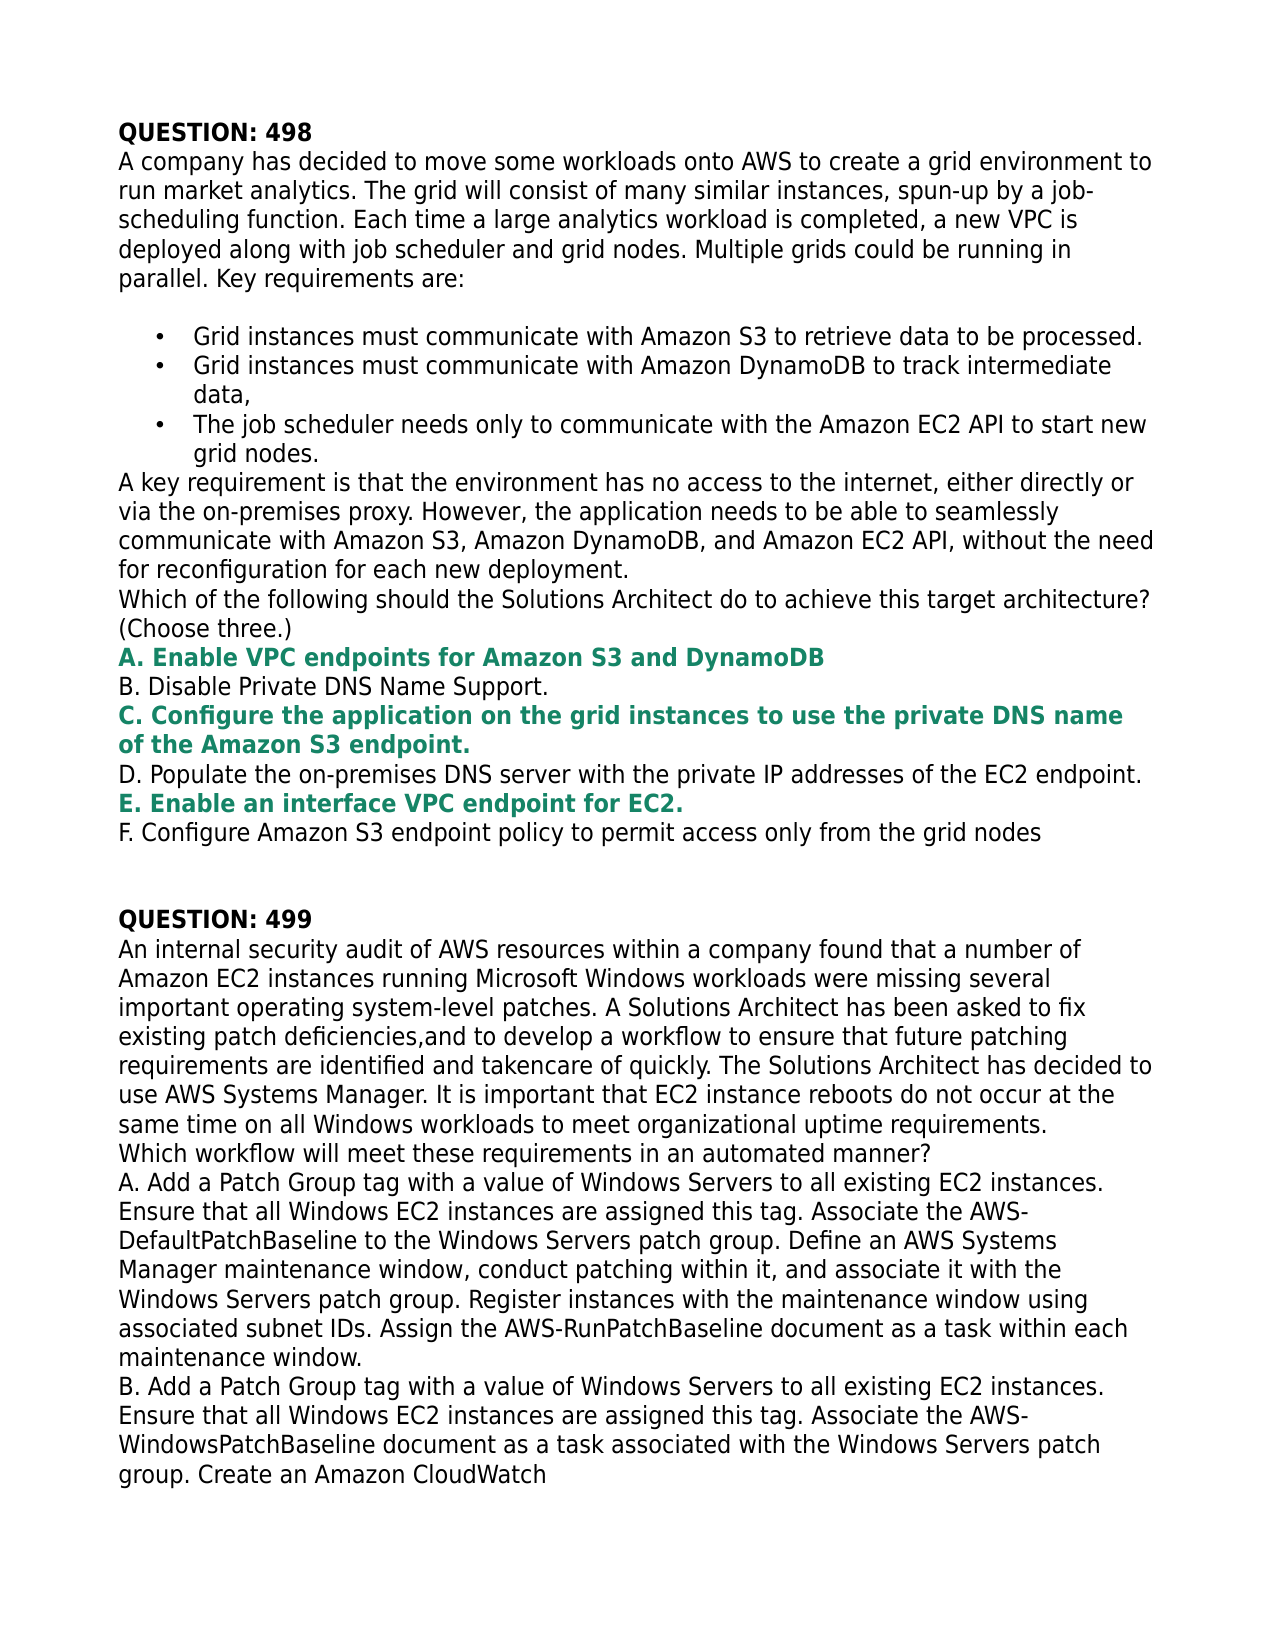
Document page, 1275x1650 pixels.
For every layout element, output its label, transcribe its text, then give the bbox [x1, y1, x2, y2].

text B. Add a Patch Group tag with a value of Windows Servers to all existing EC2 instances. [118, 1372, 1157, 1401]
list Grid instances must communicate with Amazon S3 to retrieve data to be processed. [156, 322, 1157, 351]
text DefaultPatchBaseline to the Windows Servers patch group. Define an AWS Systems Manager maintenance window, conduct patching within it, and associate it with the Windows Servers patch group. Register instances with the maintenance window using associated subnet IDs. Assign the AWS-RunPatchBaseline document as a task within each maintenance window. [118, 1226, 1157, 1372]
text WindowsPatchBaseline document as a task associated with the Windows Servers patch group. Create an Amazon CloudWatch [118, 1431, 1157, 1489]
text Ensure that all Windows EC2 instances are assigned this tag. Associate the AWS- [118, 1401, 1157, 1431]
text QUESTION: 499 [118, 906, 1157, 935]
text QUESTION: 498 [118, 118, 1157, 147]
text C. Configure the application on the grid instances to use the private DNS name of the Amazon S3 endpoint. [118, 701, 1157, 760]
text A company has decided to move some workloads onto AWS to create a grid environment to run market analytics. The grid will consist of many similar instances, spun-up by a job-scheduling function. Each time a large analytics workload is completed, a new VPC is deployed along with job scheduler and grid nodes. Multiple grids could be running in parallel. Key requirements are: [118, 147, 1157, 293]
text D. Populate the on-premises DNS server with the private IP addresses of the EC2 endpoint. [118, 760, 1157, 789]
text Which workflow will meet these requirements in an automated manner? [118, 1139, 1157, 1168]
text An internal security audit of AWS resources within a company found that a number of Amazon EC2 instances running Microsoft Windows workloads were missing several important operating system-level patches. A Solutions Architect has been asked to fix existing patch deficiencies,and to develop a workflow to ensure that future patching requirements are identified and takencare of quickly. The Solutions Architect has decided to use AWS Systems Manager. It is important that EC2 instance reboots do not occur at the same time on all Windows workloads to meet organizational uptime requirements. [118, 935, 1157, 1139]
text (Choose three.) [118, 614, 1157, 643]
list Grid instances must communicate with Amazon DynamoDB to track intermediate data, [156, 351, 1157, 410]
text A key requirement is that the environment has no access to the internet, either directly or via the on-premises proxy. However, the application needs to be able to seamlessly communicate with Amazon S3, Amazon DynamoDB, and Amazon EC2 API, without the need for reconfiguration for each new deployment. [118, 468, 1157, 585]
text A. Add a Patch Group tag with a value of Windows Servers to all existing EC2 instances. [118, 1168, 1157, 1197]
text Which of the following should the Solutions Architect do to achieve this target architecture? [118, 585, 1157, 614]
text E. Enable an interface VPC endpoint for EC2. [118, 789, 1157, 818]
text F. Configure Amazon S3 endpoint policy to permit access only from the grid nodes [118, 818, 1157, 847]
text B. Disable Private DNS Name Support. [118, 672, 1157, 701]
text Ensure that all Windows EC2 instances are assigned this tag. Associate the AWS- [118, 1197, 1157, 1226]
text A. Enable VPC endpoints for Amazon S3 and DynamoDB [118, 643, 1157, 672]
list The job scheduler needs only to communicate with the Amazon EC2 API to start new grid nodes. [156, 410, 1157, 468]
